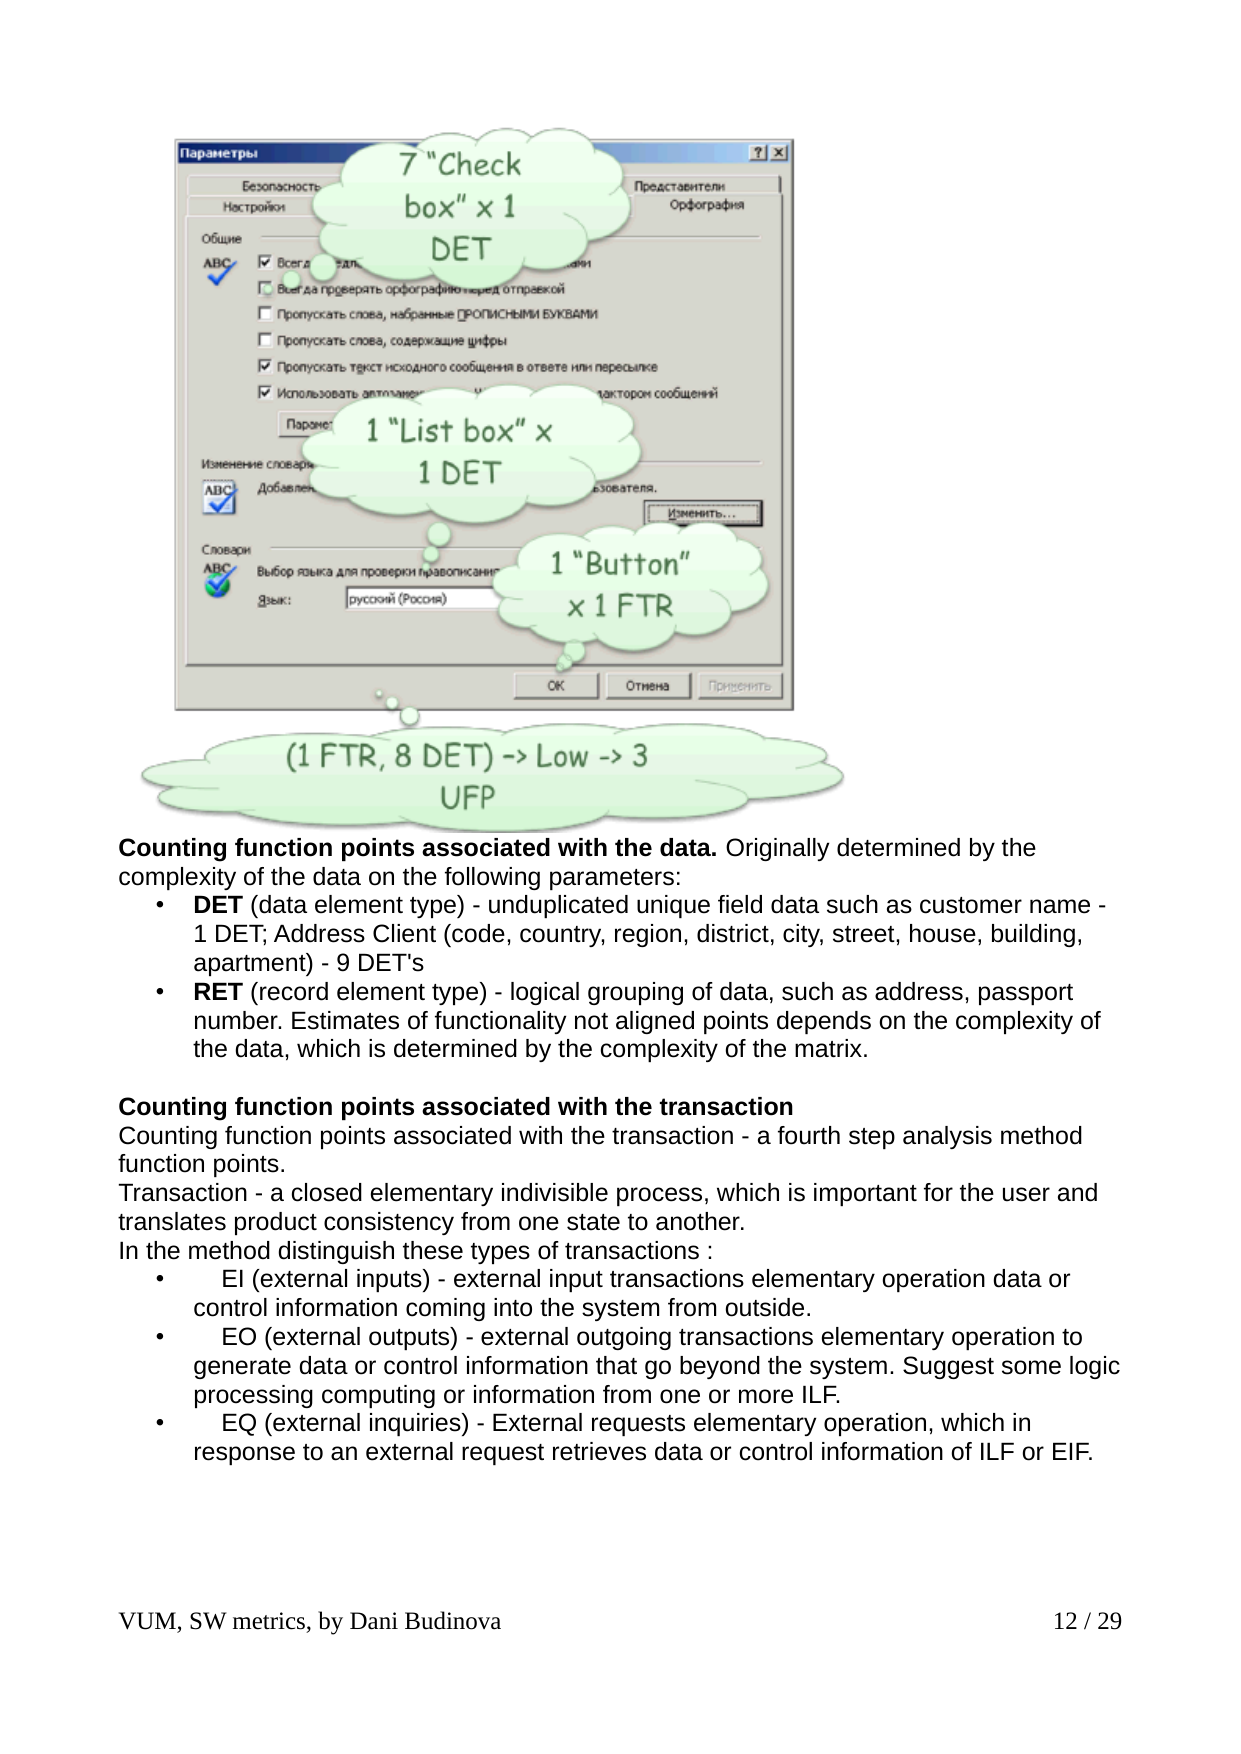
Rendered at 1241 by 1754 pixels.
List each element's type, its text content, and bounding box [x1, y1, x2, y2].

picture [134, 125, 885, 833]
text Counting function points associated with the data. Originally determined by the complexity of the data on the following parameters: [118, 118, 1122, 891]
list EI (external inputs) - external input transactions elementary operation data or control information coming into the system from outside. [156, 1264, 1122, 1322]
list RET (record element type) - logical grouping of data, such as address, passport number. Estimates of functionality not aligned points depends on the complexity of the data, which is determined by the complexity of the matrix. [156, 977, 1122, 1063]
list EO (external outputs) - external outgoing transactions elementary operation to generate data or control information that go beyond the system. Suggest some logic processing computing or information from one or more ILF. [156, 1322, 1122, 1408]
list EQ (external inquiries) - External requests elementary operation, which in response to an external request retrieves data or control information of ILF or EIF. [156, 1408, 1122, 1466]
list DET (data element type) - unduplicated unique field data such as customer name - 1 DET; Address Client (code, country, region, district, city, street, house, building, apartment) - 9 DET's [156, 891, 1122, 977]
text Transaction - a closed elementary indivisible process, which is important for the user and translates product consistency from one state to another. [118, 1178, 1122, 1236]
text Counting function points associated with the transaction [118, 1092, 1122, 1121]
text Counting function points associated with the transaction - a fourth step analysis method function points. [118, 1121, 1122, 1178]
text In the method distinguish these types of transactions : [118, 1236, 1122, 1264]
